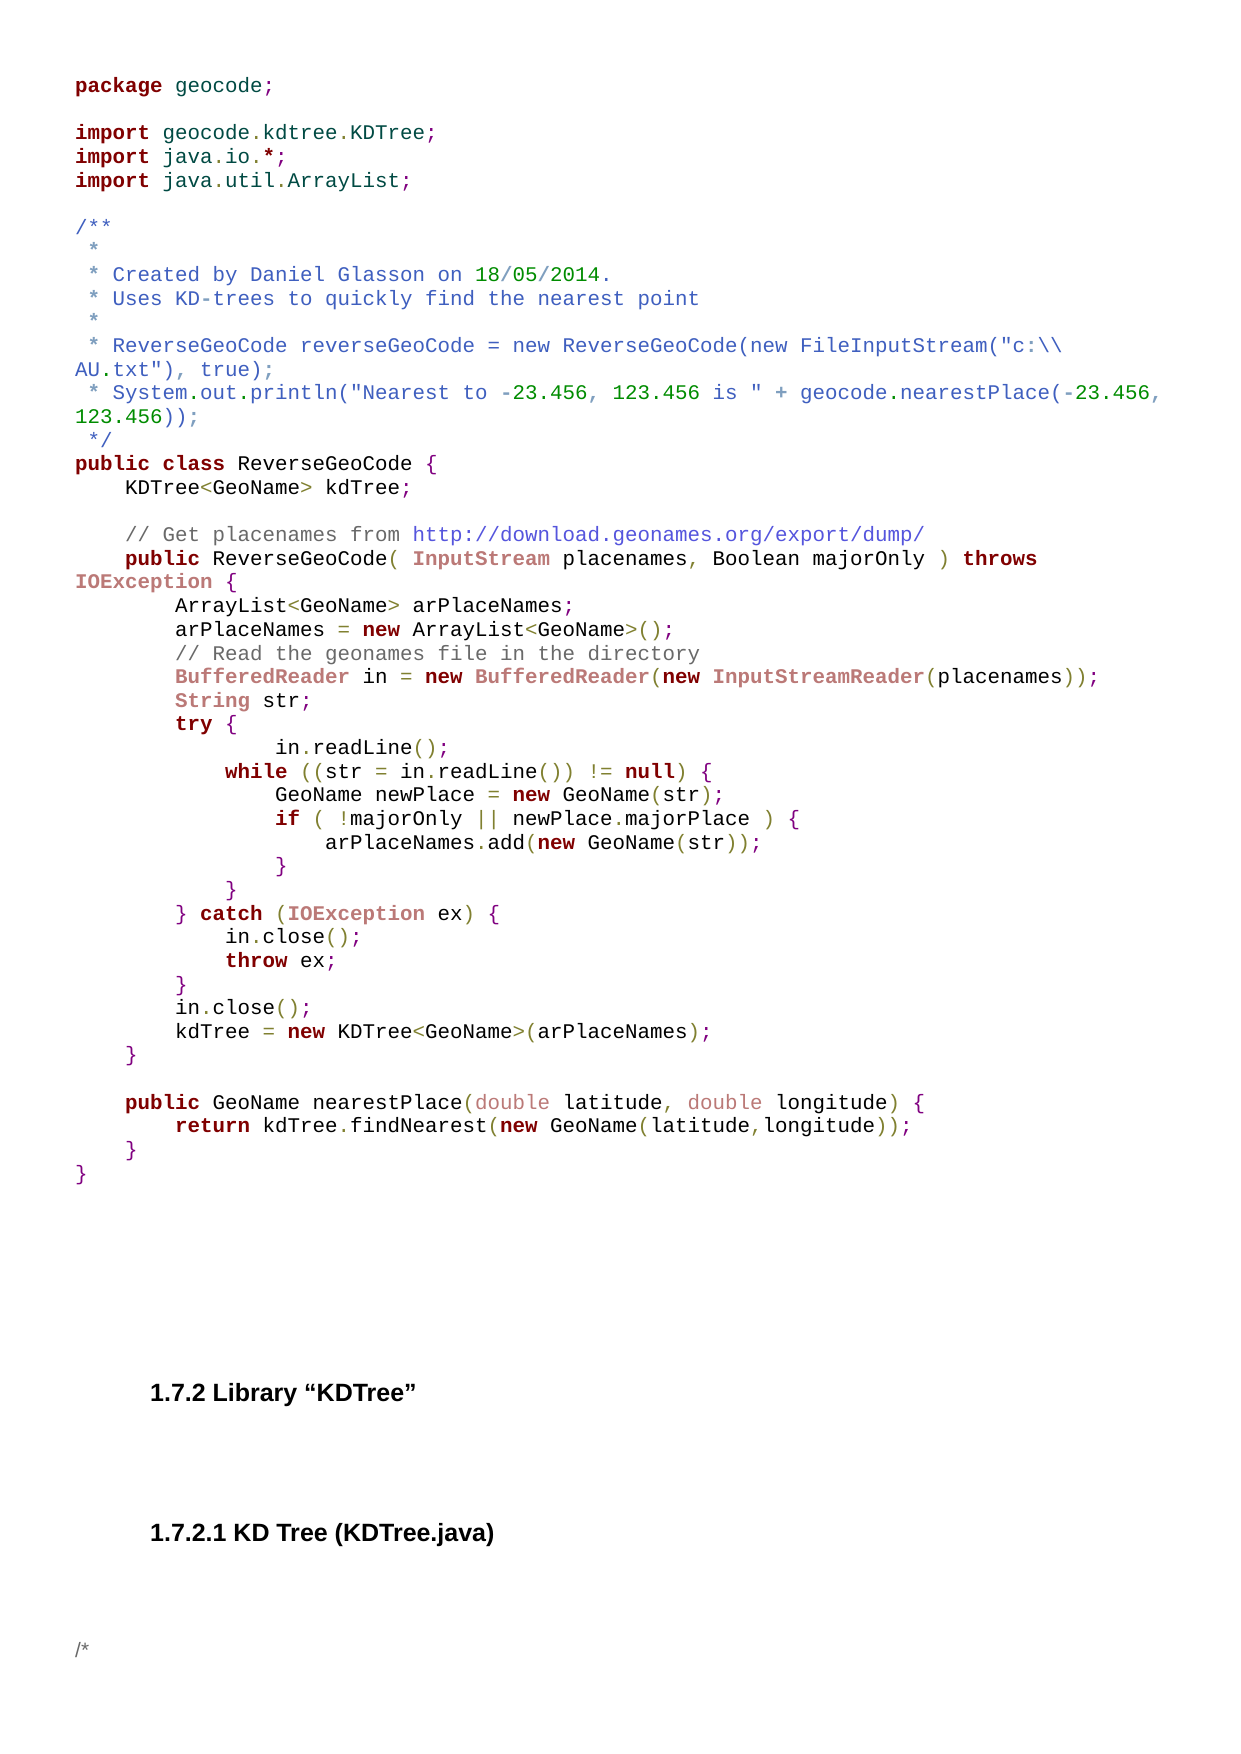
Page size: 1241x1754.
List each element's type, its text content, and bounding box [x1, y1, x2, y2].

list 1.7.2.1 KD Tree (KDTree.java) [150, 1518, 1165, 1547]
text try { [75, 713, 1165, 737]
list 1.7.2 Library “KDTree” [150, 1377, 1165, 1406]
text } [75, 1139, 1165, 1163]
text } catch (IOException ex) { [75, 903, 1165, 926]
text public class ReverseGeoCode { [75, 453, 1165, 477]
text if ( !majorOnly || newPlace.majorPlace ) { [75, 808, 1165, 832]
text String str; [75, 690, 1165, 713]
text kdTree = new KDTree<GeoName>(arPlaceNames); [75, 1021, 1165, 1044]
text GeoName newPlace = new GeoName(str); [75, 784, 1165, 808]
text KDTree<GeoName> kdTree; [75, 477, 1165, 501]
text public GeoName nearestPlace(double latitude, double longitude) { [75, 1092, 1165, 1115]
text } [75, 879, 1165, 903]
text throw ex; [75, 950, 1165, 973]
text arPlaceNames = new ArrayList<GeoName>(); [75, 619, 1165, 642]
text import java.util.ArrayList; [75, 169, 1165, 193]
text * ReverseGeoCode reverseGeoCode = new ReverseGeoCode(new FileInputStream("c:\\AU.txt"), true); [75, 335, 1165, 382]
text in.readLine(); [75, 737, 1165, 761]
text // Read the geonames file in the directory [75, 642, 1165, 666]
text */ [75, 430, 1165, 453]
text arPlaceNames.add(new GeoName(str)); [75, 832, 1165, 855]
text } [75, 1163, 1165, 1186]
text import geocode.kdtree.KDTree; [75, 122, 1165, 146]
text * [75, 241, 1165, 264]
text return kdTree.findNearest(new GeoName(latitude,longitude)); [75, 1115, 1165, 1139]
text * System.out.println("Nearest to -23.456, 123.456 is " + geocode.nearestPlace(-23.456, 123.456)); [75, 382, 1165, 430]
text } [75, 1044, 1165, 1068]
text BufferedReader in = new BufferedReader(new InputStreamReader(placenames)); [75, 666, 1165, 690]
text public ReverseGeoCode( InputStream placenames, Boolean majorOnly ) throws IOException { [75, 548, 1165, 595]
text /** [75, 217, 1165, 241]
text // Get placenames from http://download.geonames.org/export/dump/ [75, 524, 1165, 548]
text while ((str = in.readLine()) != null) { [75, 761, 1165, 784]
text ArrayList<GeoName> arPlaceNames; [75, 595, 1165, 619]
text * Created by Daniel Glasson on 18/05/2014. [75, 264, 1165, 288]
text in.close(); [75, 926, 1165, 950]
text } [75, 973, 1165, 997]
text * Uses KD-trees to quickly find the nearest point [75, 288, 1165, 311]
text /* [75, 1638, 1165, 1662]
text } [75, 855, 1165, 879]
text package geocode; [75, 75, 1165, 99]
text import java.io.*; [75, 146, 1165, 169]
text in.close(); [75, 997, 1165, 1021]
text * [75, 311, 1165, 335]
